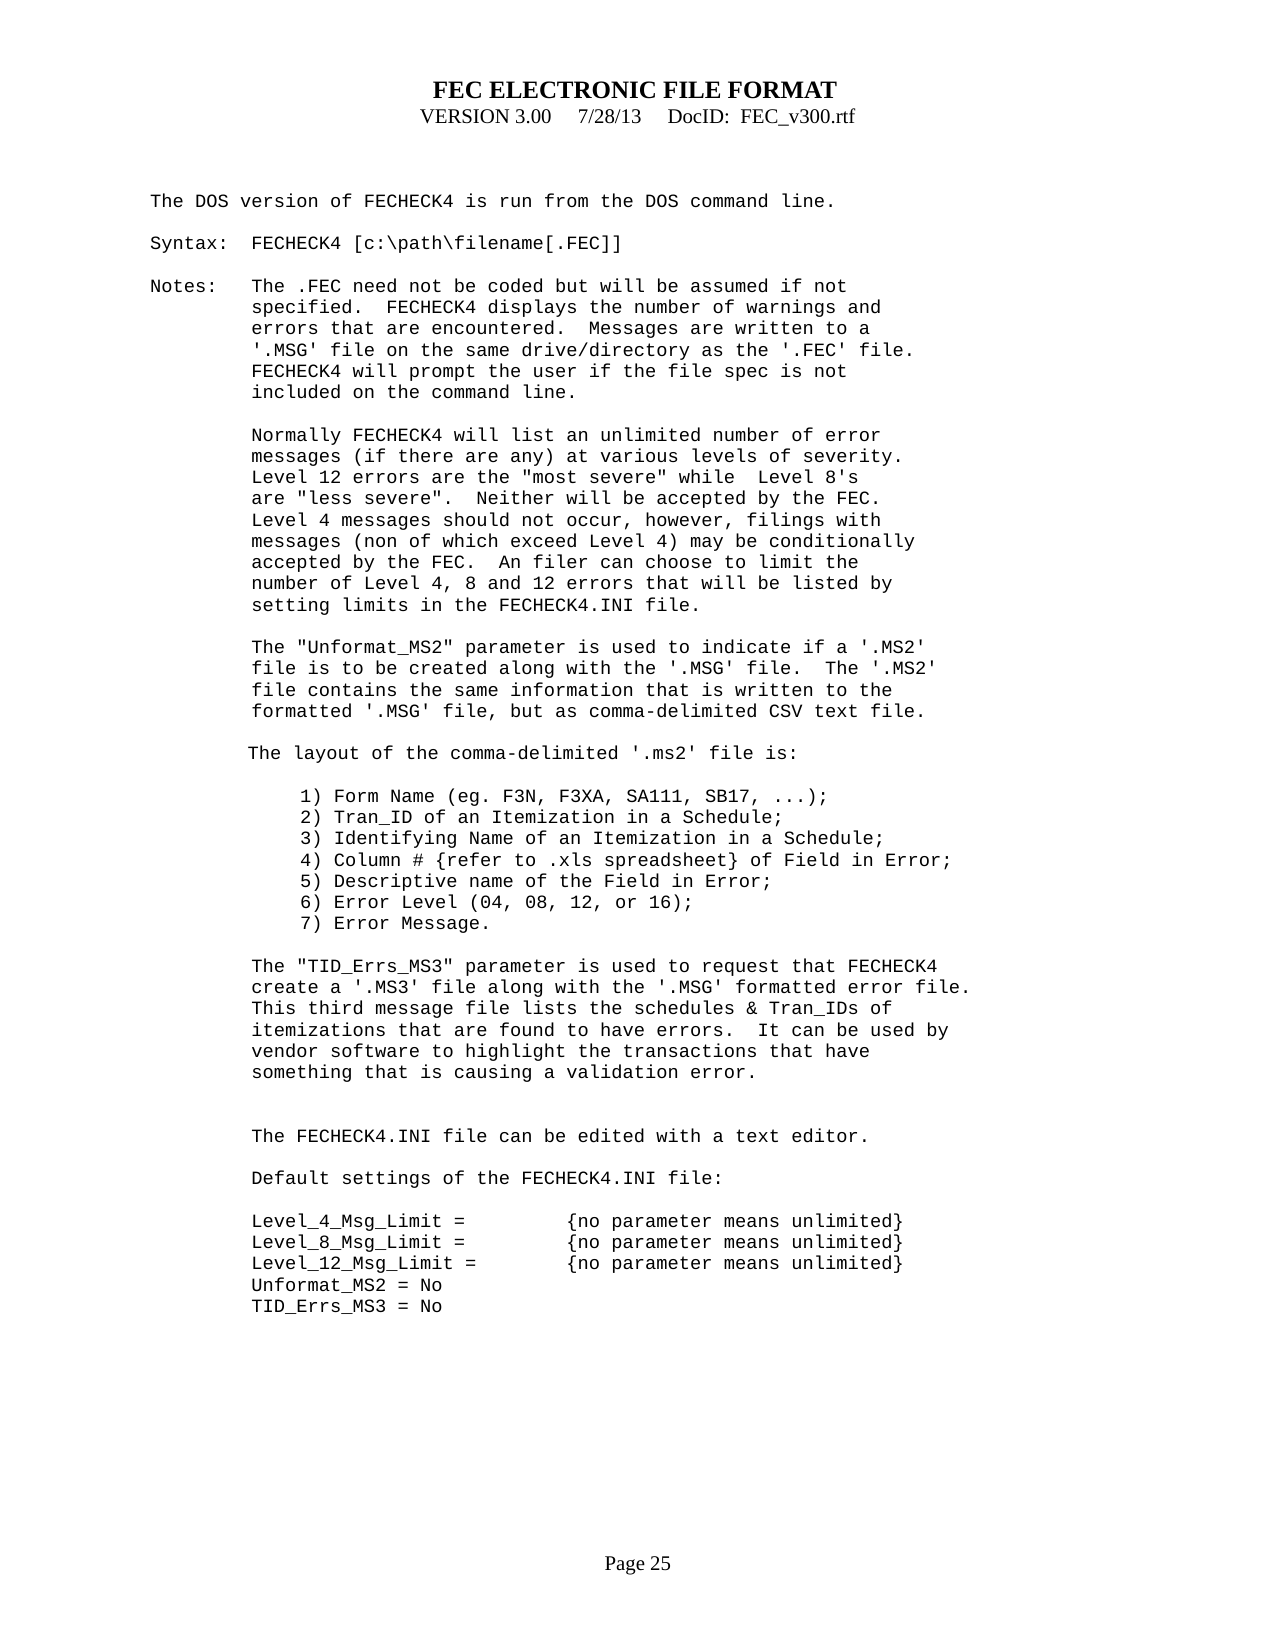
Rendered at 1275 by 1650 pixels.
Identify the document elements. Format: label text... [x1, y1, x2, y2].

text are "less severe". Neither will be accepted by the FEC. [150, 489, 1125, 510]
text setting limits in the FECHECK4.INI file. [150, 595, 1125, 617]
text create a '.MS3' file along with the '.MSG' formatted error file. [150, 978, 1125, 999]
text specified. FECHECK4 displays the number of warnings and [150, 298, 1125, 319]
text errors that are encountered. Messages are written to a [150, 319, 1125, 340]
text 7) Error Message. [225, 914, 1125, 935]
text included on the command line. [150, 383, 1125, 404]
text Level_4_Msg_Limit = {no parameter means unlimited} [150, 1212, 1125, 1233]
text Level_8_Msg_Limit = {no parameter means unlimited} [150, 1233, 1125, 1254]
text formatted '.MSG' file, but as comma-delimited CSV text file. [150, 702, 1125, 723]
text The FECHECK4.INI file can be edited with a text editor. [150, 1127, 1125, 1148]
text Notes: The .FEC need not be coded but will be assumed if not [150, 277, 1125, 298]
text Syntax: FECHECK4 [c:\path\filename[.FEC]] [150, 234, 1125, 255]
text FECHECK4 will prompt the user if the file spec is not [150, 362, 1125, 383]
text Unformat_MS2 = No [150, 1275, 1125, 1297]
text Level_12_Msg_Limit = {no parameter means unlimited} [150, 1254, 1125, 1275]
text The "Unformat_MS2" parameter is used to indicate if a '.MS2' [150, 638, 1125, 659]
text 6) Error Level (04, 08, 12, or 16); [225, 893, 1125, 914]
text 4) Column # {refer to .xls spreadsheet} of Field in Error; [225, 850, 1125, 872]
text Level 12 errors are the "most severe" while Level 8's [150, 468, 1125, 489]
text vendor software to highlight the transactions that have [150, 1042, 1125, 1063]
text The layout of the comma-delimited '.ms2' file is: [150, 744, 1125, 765]
text The DOS version of FECHECK4 is run from the DOS command line. [150, 192, 1125, 213]
text Level 4 messages should not occur, however, filings with [150, 510, 1125, 532]
text TID_Errs_MS3 = No [150, 1297, 1125, 1318]
text itemizations that are found to have errors. It can be used by [150, 1020, 1125, 1042]
text Default settings of the FECHECK4.INI file: [150, 1169, 1125, 1190]
text Normally FECHECK4 will list an unlimited number of error [150, 425, 1125, 447]
text 2) Tran_ID of an Itemization in a Schedule; [225, 808, 1125, 829]
text messages (if there are any) at various levels of severity. [150, 447, 1125, 468]
text file is to be created along with the '.MSG' file. The '.MS2' [150, 659, 1125, 680]
text number of Level 4, 8 and 12 errors that will be listed by [150, 574, 1125, 595]
text 1) Form Name (eg. F3N, F3XA, SA111, SB17, ...); [225, 787, 1125, 808]
text '.MSG' file on the same drive/directory as the '.FEC' file. [150, 340, 1125, 362]
text 5) Descriptive name of the Field in Error; [225, 872, 1125, 893]
text something that is causing a validation error. [150, 1063, 1125, 1084]
text accepted by the FEC. An filer can choose to limit the [150, 553, 1125, 574]
text This third message file lists the schedules & Tran_IDs of [150, 999, 1125, 1020]
text messages (non of which exceed Level 4) may be conditionally [150, 532, 1125, 553]
text file contains the same information that is written to the [150, 680, 1125, 702]
text The "TID_Errs_MS3" parameter is used to request that FECHECK4 [150, 957, 1125, 978]
text 3) Identifying Name of an Itemization in a Schedule; [225, 829, 1125, 850]
